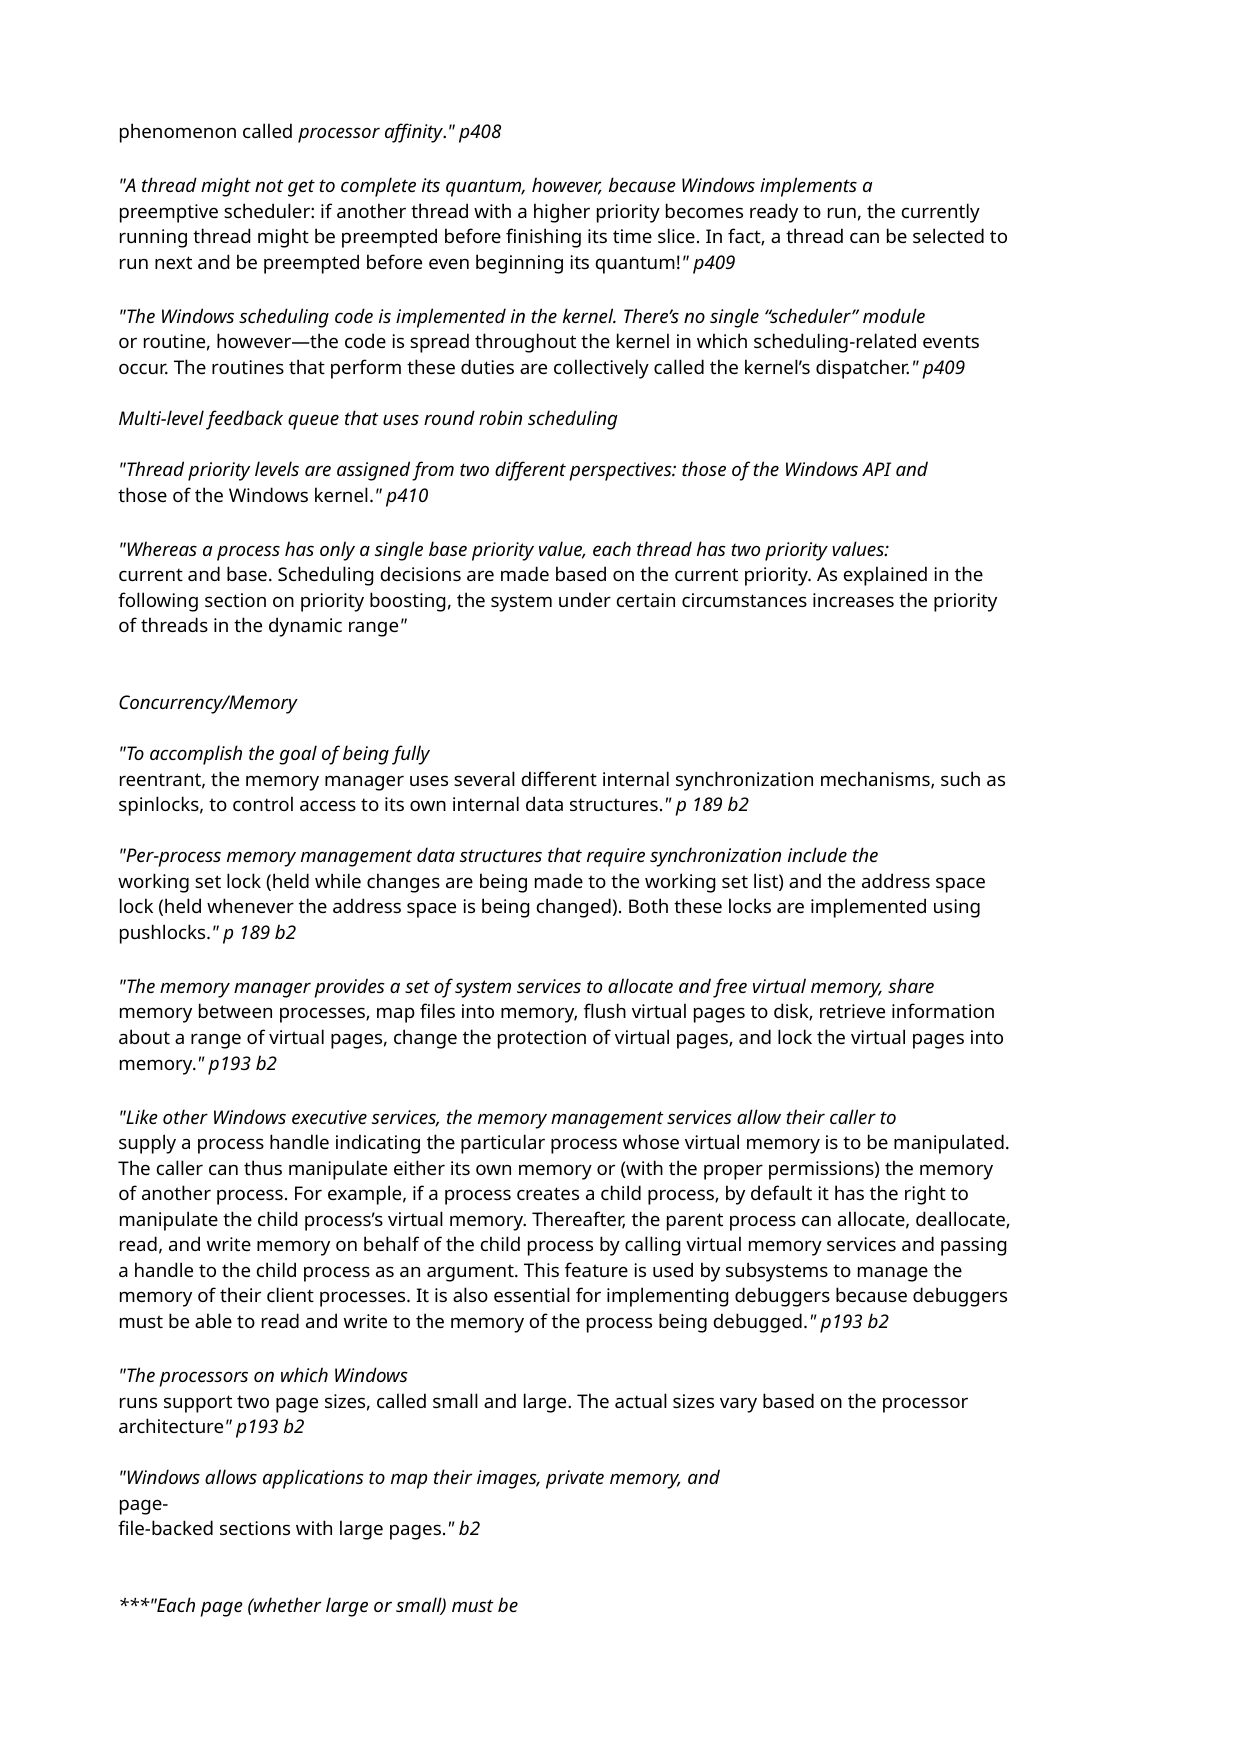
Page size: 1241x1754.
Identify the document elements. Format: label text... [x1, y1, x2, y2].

text working set lock (held while changes are being made to the working set list) and the address space [118, 868, 1122, 893]
text running thread might be preempted before finishing its time slice. In fact, a thread can be selected to [118, 223, 1122, 249]
text The caller can thus manipulate either its own memory or (with the proper permissions) the memory [118, 1155, 1122, 1181]
text of threads in the dynamic range" Concurrency/Memory "To accomplish the goal of being fully [118, 613, 1122, 766]
text must be able to read and write to the memory of the process being debugged." p193 b2 [118, 1308, 1122, 1334]
text page- [118, 1490, 1122, 1516]
text a handle to the child process as an argument. This feature is used by subsystems to manage the [118, 1257, 1122, 1283]
text memory." p193 b2 [118, 1050, 1122, 1075]
text following section on priority boosting, the system under certain circumstances increases the priority [118, 587, 1122, 613]
text "Whereas a process has only a single base priority value, each thread has two priority values: [118, 536, 1122, 562]
text about a range of virtual pages, change the protection of virtual pages, and lock the virtual pages into [118, 1024, 1122, 1050]
text of another process. For example, if a process creates a child process, by default it has the right to [118, 1181, 1122, 1206]
text lock (held whenever the address space is being changed). Both these locks are implemented using [118, 893, 1122, 919]
text preemptive scheduler: if another thread with a higher priority becomes ready to run, the currently [118, 198, 1122, 223]
text "The Windows scheduling code is implemented in the kernel. There’s no single “scheduler” module [118, 303, 1122, 329]
text supply a process handle indicating the particular process whose virtual memory is to be manipulated. [118, 1129, 1122, 1155]
text memory between processes, map files into memory, flush virtual pages to disk, retrieve information [118, 999, 1122, 1024]
text runs support two page sizes, called small and large. The actual sizes vary based on the processor [118, 1388, 1122, 1413]
text architecture" p193 b2 "Windows allows applications to map their images, private memory, and [118, 1413, 1122, 1490]
text occur. The routines that perform these duties are collectively called the kernel’s dispatcher." p409 Multi-level feedback queue that uses round robin scheduling "Thread priority levels are assigned from two different perspectives: those of the Windows API and [118, 354, 1122, 482]
text read, and write memory on behalf of the child process by calling virtual memory services and passing [118, 1232, 1122, 1257]
text spinlocks, to control access to its own internal data structures." p 189 b2 "Per-process memory management data structures that require synchronization include the [118, 791, 1122, 868]
text run next and be preempted before even beginning its quantum!" p409 [118, 249, 1122, 274]
text pushlocks." p 189 b2 [118, 919, 1122, 944]
text "A thread might not get to complete its quantum, however, because Windows implements a [118, 172, 1122, 198]
text those of the Windows kernel." p410 [118, 482, 1122, 507]
text "The memory manager provides a set of system services to allocate and free virtual memory, share [118, 973, 1122, 999]
text current and base. Scheduling decisions are made based on the current priority. As explained in the [118, 562, 1122, 587]
text phenomenon called processor affinity." p408 [118, 118, 1122, 144]
text file-backed sections with large pages." b2 ***"Each page (whether large or small) must be [118, 1516, 1122, 1618]
text "Like other Windows executive services, the memory management services allow their caller to [118, 1104, 1122, 1129]
text reentrant, the memory manager uses several different internal synchronization mechanisms, such as [118, 766, 1122, 791]
text or routine, however—the code is spread throughout the kernel in which scheduling-related events [118, 329, 1122, 354]
text memory of their client processes. It is also essential for implementing debuggers because debuggers [118, 1283, 1122, 1308]
text "The processors on which Windows [118, 1362, 1122, 1388]
text manipulate the child process’s virtual memory. Thereafter, the parent process can allocate, deallocate, [118, 1206, 1122, 1232]
